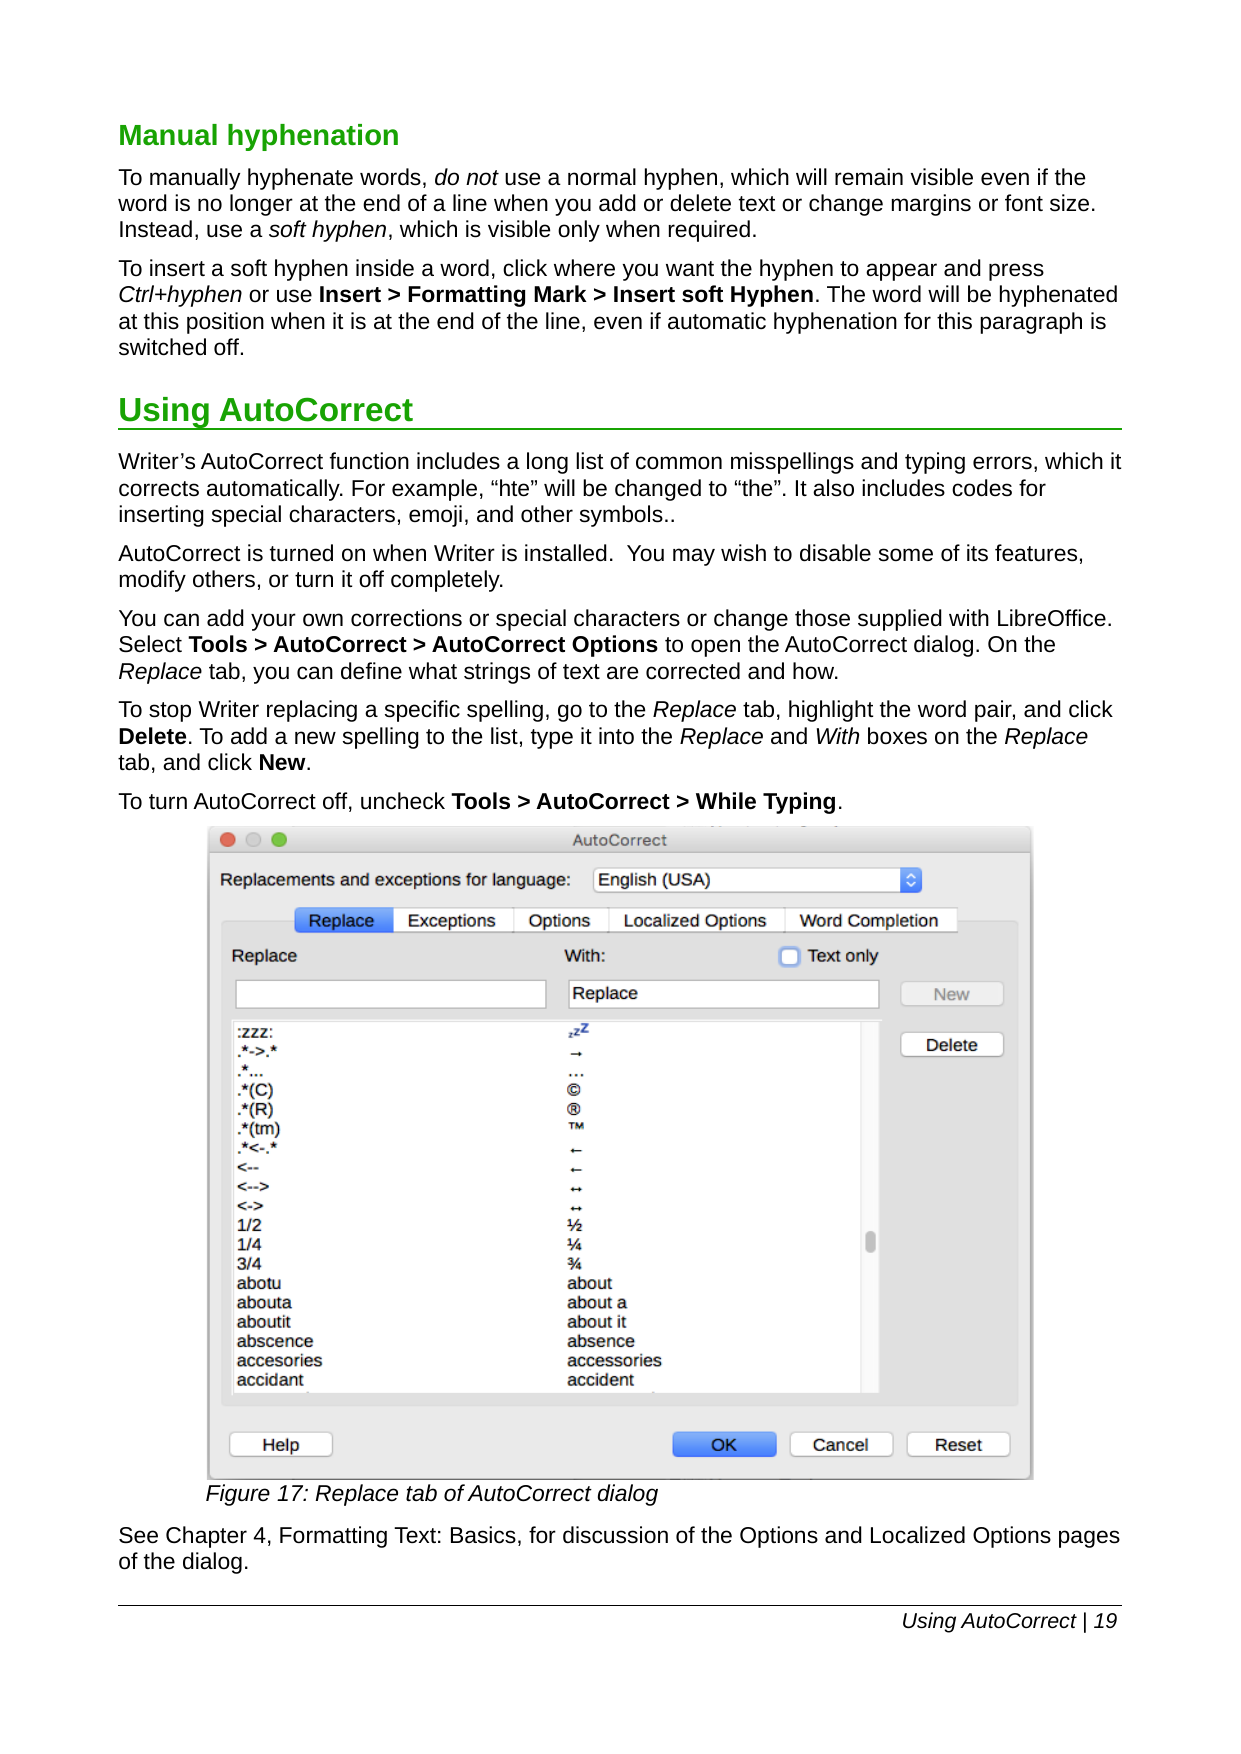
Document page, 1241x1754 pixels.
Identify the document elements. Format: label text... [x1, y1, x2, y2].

text To manually hyphenate words, do not use a normal hyphen, which will remain visible even if the word is no longer at the end of a line when you add or delete text or change margins or font size. Instead, use a soft hyphen, which is visible only when required. [118, 163, 1122, 242]
text Figure 17: Replace tab of AutoCorrect dialog [205, 827, 1035, 1506]
text To turn AutoCorrect off, uncheck Tools > AutoCorrect > While Typing. [118, 788, 1122, 814]
text To stop Writer replacing a specific spelling, go to the Replace tab, highlight the word pair, and click Delete. To add a new spelling to the list, type it into the Replace and With boxes on the Replace tab, and click New. [118, 696, 1122, 776]
subtitle Using AutoCorrect [118, 390, 1122, 428]
text Writer’s AutoCorrect function includes a long list of common misspellings and typing errors, which it corrects automatically. For example, “hte” will be changed to “the”. It also includes codes for inserting special characters, emoji, and other symbols.. [118, 448, 1122, 527]
subtitle Manual hyphenation [118, 118, 1122, 152]
text See Chapter 4, Formatting Text: Basics, for discussion of the Options and Localized Options pages of the dialog. [118, 1522, 1122, 1575]
text AutoCorrect is turned on when Writer is installed. You may wish to disable some of its features, modify others, or turn it off completely. [118, 540, 1122, 592]
picture [206, 826, 1034, 1480]
text You can add your own corrections or special characters or change those supplied with LibreOffice. Select Tools > AutoCorrect > AutoCorrect Options to open the AutoCorrect dialog. On the Replace tab, you can define what strings of text are corrected and how. [118, 605, 1122, 684]
text To insert a soft hyphen inside a word, click where you want the hyphen to appear and press Ctrl+hyphen or use Insert > Formatting Mark > Insert soft Hyphen. The word will be hyphenated at this position when it is at the end of the line, even if automatic hyphenation for this paragraph is switched off. [118, 255, 1122, 360]
